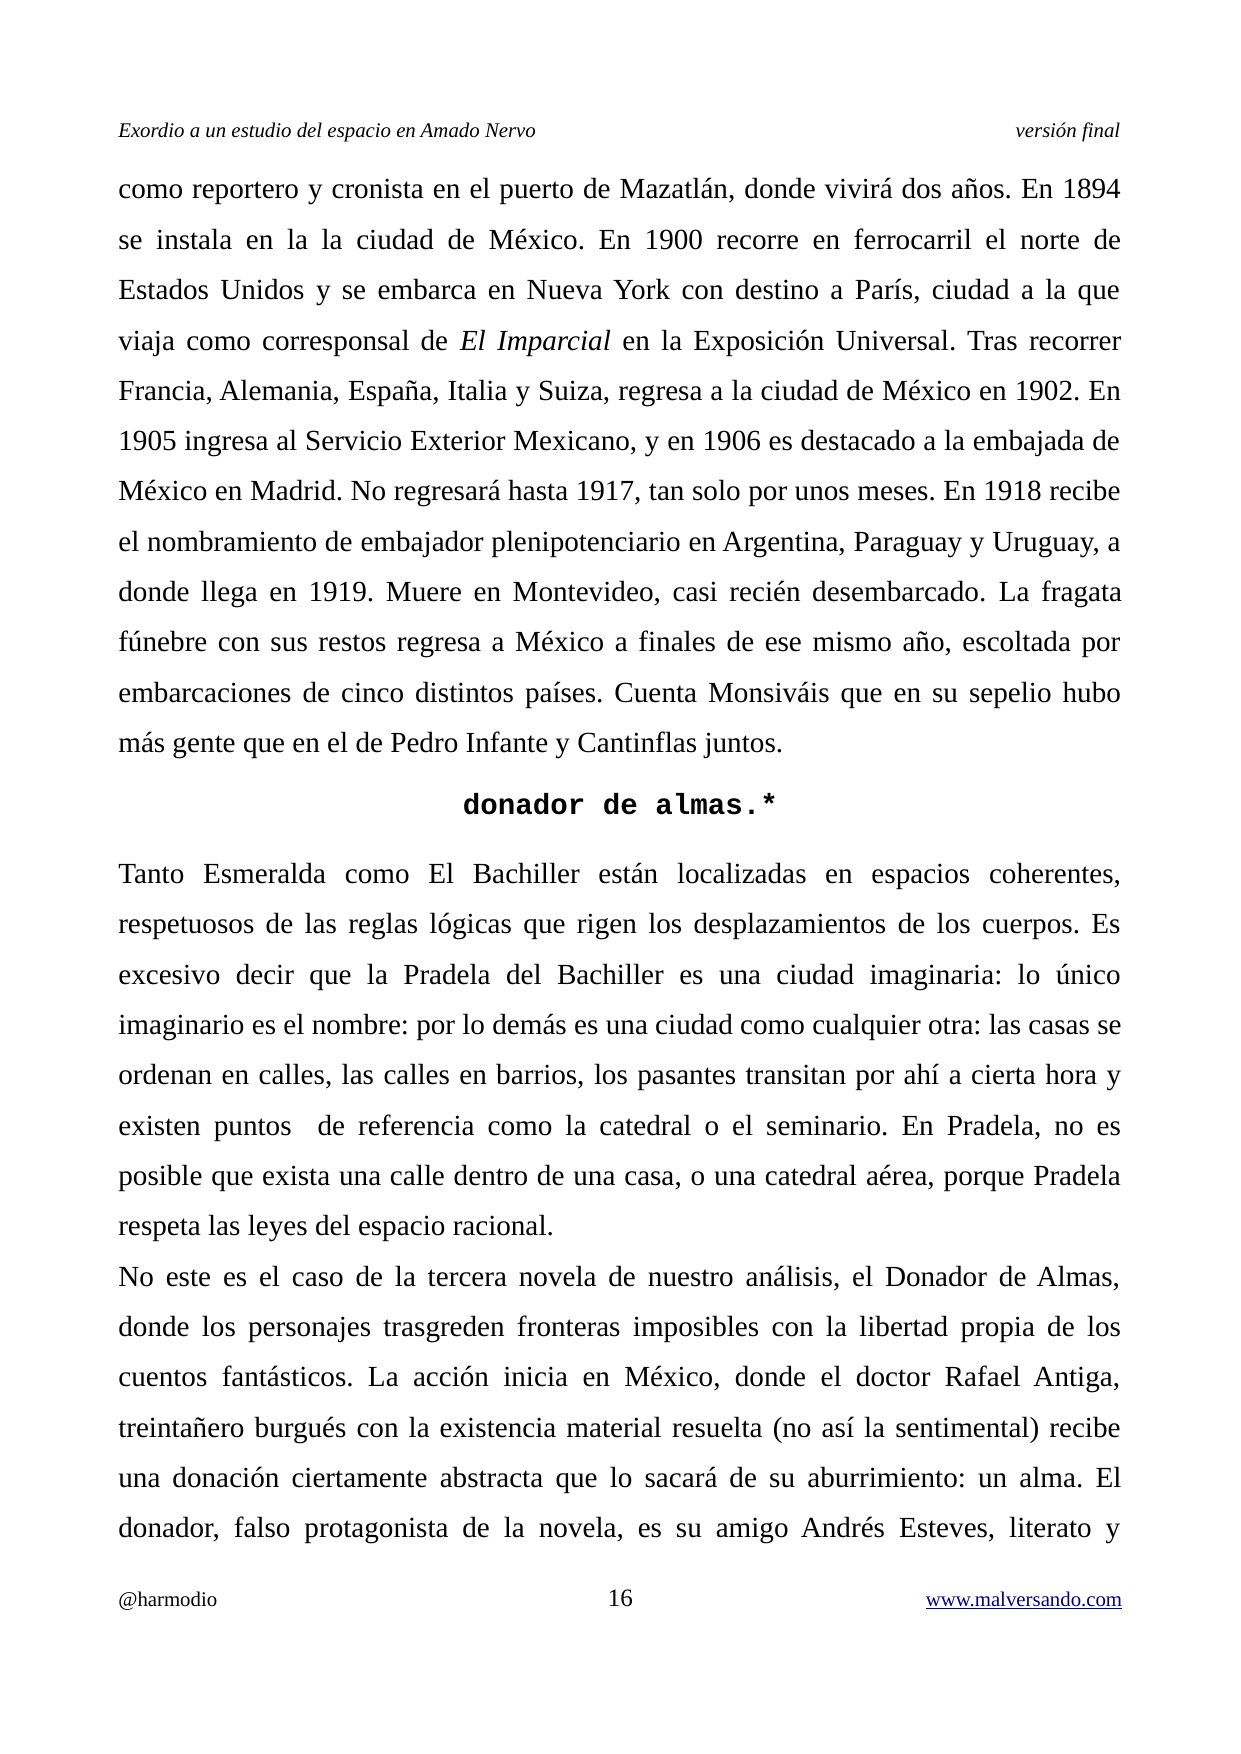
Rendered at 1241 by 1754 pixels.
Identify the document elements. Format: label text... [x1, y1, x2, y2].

text como reportero y cronista en el puerto de Mazatlán, donde vivirá dos años. En 1894 se instala en la la ciudad de México. En 1900 recorre en ferrocarril el norte de Estados Unidos y se embarca en Nueva York con destino a París, ciudad a la que viaja como corresponsal de El Imparcial en la Exposición Universal. Tras recorrer Francia, Alemania, España, Italia y Suiza, regresa a la ciudad de México en 1902. En 1905 ingresa al Servicio Exterior Mexicano, y en 1906 es destacado a la embajada de México en Madrid. No regresará hasta 1917, tan solo por unos meses. En 1918 recibe el nombramiento de embajador plenipotenciario en Argentina, Paraguay y Uruguay, a donde llega en 1919. Muere en Montevideo, casi recién desembarcado. La fragata fúnebre con sus restos regresa a México a finales de ese mismo año, escoltada por embarcaciones de cinco distintos países. Cuenta Monsiváis que en su sepelio hubo más gente que en el de Pedro Infante y Cantinflas juntos. [118, 172, 1122, 759]
text donador de almas.* [118, 790, 1122, 823]
text No este es el caso de la tercera novela de nuestro análisis, el Donador de Almas, donde los personajes trasgreden fronteras imposibles con la libertad propia de los cuentos fantásticos. La acción inicia en México, donde el doctor Rafael Antiga, treintañero burgués con la existencia material resuelta (no así la sentimental) recibe una donación ciertamente abstracta que lo sacará de su aburrimiento: un alma. El donador, falso protagonista de la novela, es su amigo Andrés Esteves, literato y [118, 1259, 1122, 1544]
text Tanto Esmeralda como El Bachiller están localizadas en espacios coherentes, respetuosos de las reglas lógicas que rigen los desplazamientos de los cuerpos. Es excesivo decir que la Pradela del Bachiller es una ciudad imaginaria: lo único imaginario es el nombre: por lo demás es una ciudad como cualquier otra: las casas se ordenan en calles, las calles en barrios, los pasantes transitan por ahí a cierta hora y existen puntos de referencia como la catedral o el seminario. En Pradela, no es posible que exista una calle dentro de una casa, o una catedral aérea, porque Pradela respeta las leyes del espacio racional. [118, 856, 1122, 1242]
